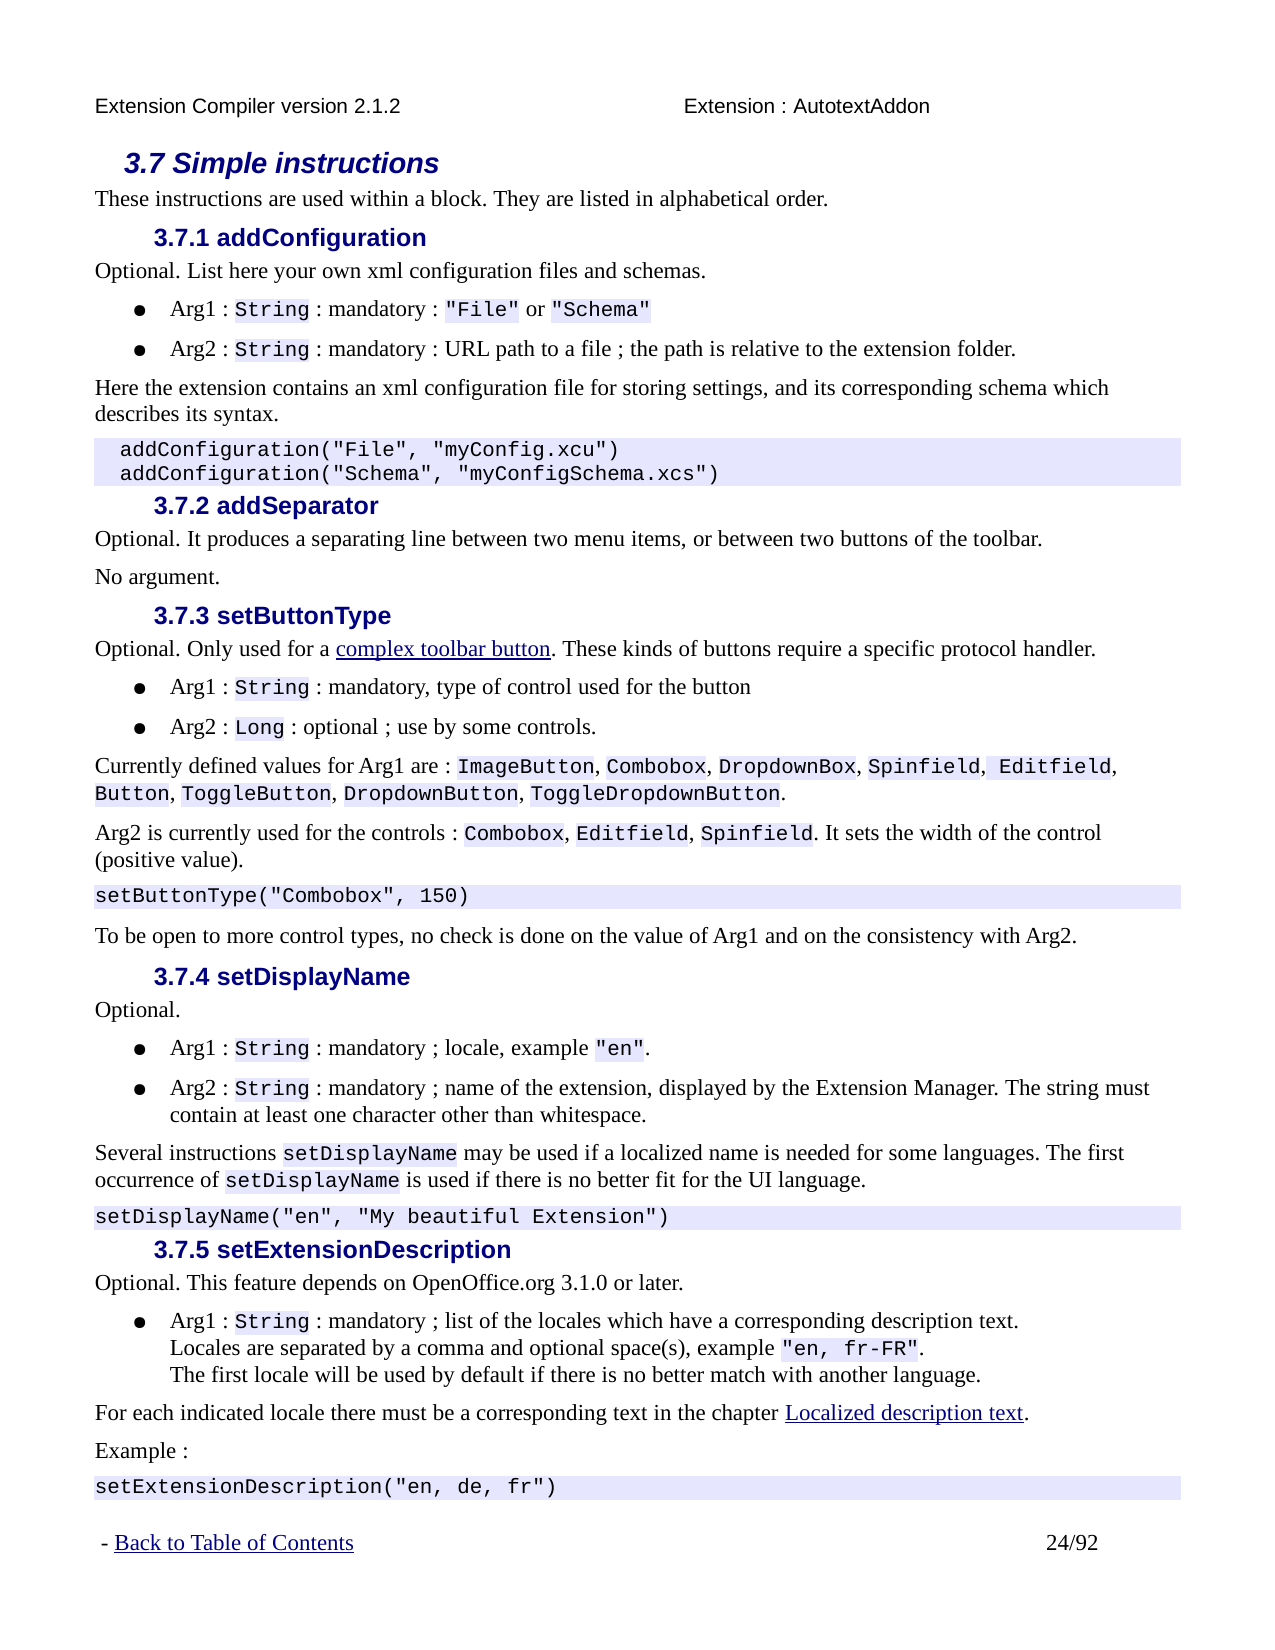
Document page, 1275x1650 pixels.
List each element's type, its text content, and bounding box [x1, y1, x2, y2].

text addConfiguration("Schema", "myConfigSchema.xcs") [94, 462, 1181, 486]
text setExtensionDescription("en, de, fr") [94, 1476, 1181, 1500]
list Arg2 : Long : optional ; use by some controls. [132, 714, 1181, 741]
subtitle addSeparator [153, 492, 1181, 520]
text Arg2 is currently used for the controls : Combobox, Editfield, Spinfield. It sets the width of the control (positive value). [94, 820, 1181, 872]
list Arg1 : String : mandatory, type of control used for the button [132, 674, 1181, 701]
list Arg1 : String : mandatory ; list of the locales which have a corresponding description text. Locales are separated by a comma and optional space(s), example "en, fr-FR". The first locale will be used by default if there is no better match with another language. [132, 1308, 1181, 1388]
list Arg1 : String : mandatory ; locale, example "en". [132, 1035, 1181, 1062]
text For each indicated locale there must be a corresponding text in the chapter Localized description text. [94, 1400, 1181, 1426]
text Currently defined values for Arg1 are : ImageButton, Combobox, DropdownBox, Spinfield, Editfield, Button, ToggleButton, DropdownButton, ToggleDropdownButton. [94, 753, 1181, 807]
text These instructions are used within a block. They are listed in alphabetical order. [94, 186, 1181, 211]
text Optional. Only used for a complex toolbar button. These kinds of buttons require a specific protocol handler. [94, 636, 1181, 662]
subtitle addConfiguration [153, 224, 1181, 252]
list Arg1 : String : mandatory : "File" or "Schema" [132, 296, 1181, 323]
subtitle setExtensionDescription [153, 1236, 1181, 1264]
text Optional. [94, 997, 1181, 1023]
text Several instructions setDisplayName may be used if a localized name is needed for some languages. The first occurrence of setDisplayName is used if there is no better fit for the UI language. [94, 1140, 1181, 1194]
text setDisplayName("en", "My beautiful Extension") [94, 1206, 1181, 1230]
text Optional. List here your own xml configuration files and schemas. [94, 258, 1181, 283]
subtitle setButtonType [153, 602, 1181, 630]
text addConfiguration("File", "myConfig.xcu") [94, 438, 1181, 462]
text To be open to more control types, no check is done on the value of Arg1 and on the consistency with Arg2. [94, 923, 1181, 949]
text Example : [94, 1438, 1181, 1464]
text setButtonType("Combobox", 150) [94, 885, 1181, 909]
subtitle setDisplayName [153, 963, 1181, 991]
text Optional. This feature depends on OpenOffice.org 3.1.0 or later. [94, 1270, 1181, 1296]
text No argument. [94, 564, 1181, 590]
list Arg2 : String : mandatory ; name of the extension, displayed by the Extension Manager. The string must contain at least one character other than whitespace. [132, 1075, 1181, 1127]
list Arg2 : String : mandatory : URL path to a file ; the path is relative to the extension folder. [132, 335, 1181, 362]
text Here the extension contains an xml configuration file for storing settings, and its corresponding schema which describes its syntax. [94, 375, 1181, 426]
subtitle Simple instructions [124, 147, 1181, 180]
text Optional. It produces a separating line between two menu items, or between two buttons of the toolbar. [94, 526, 1181, 552]
